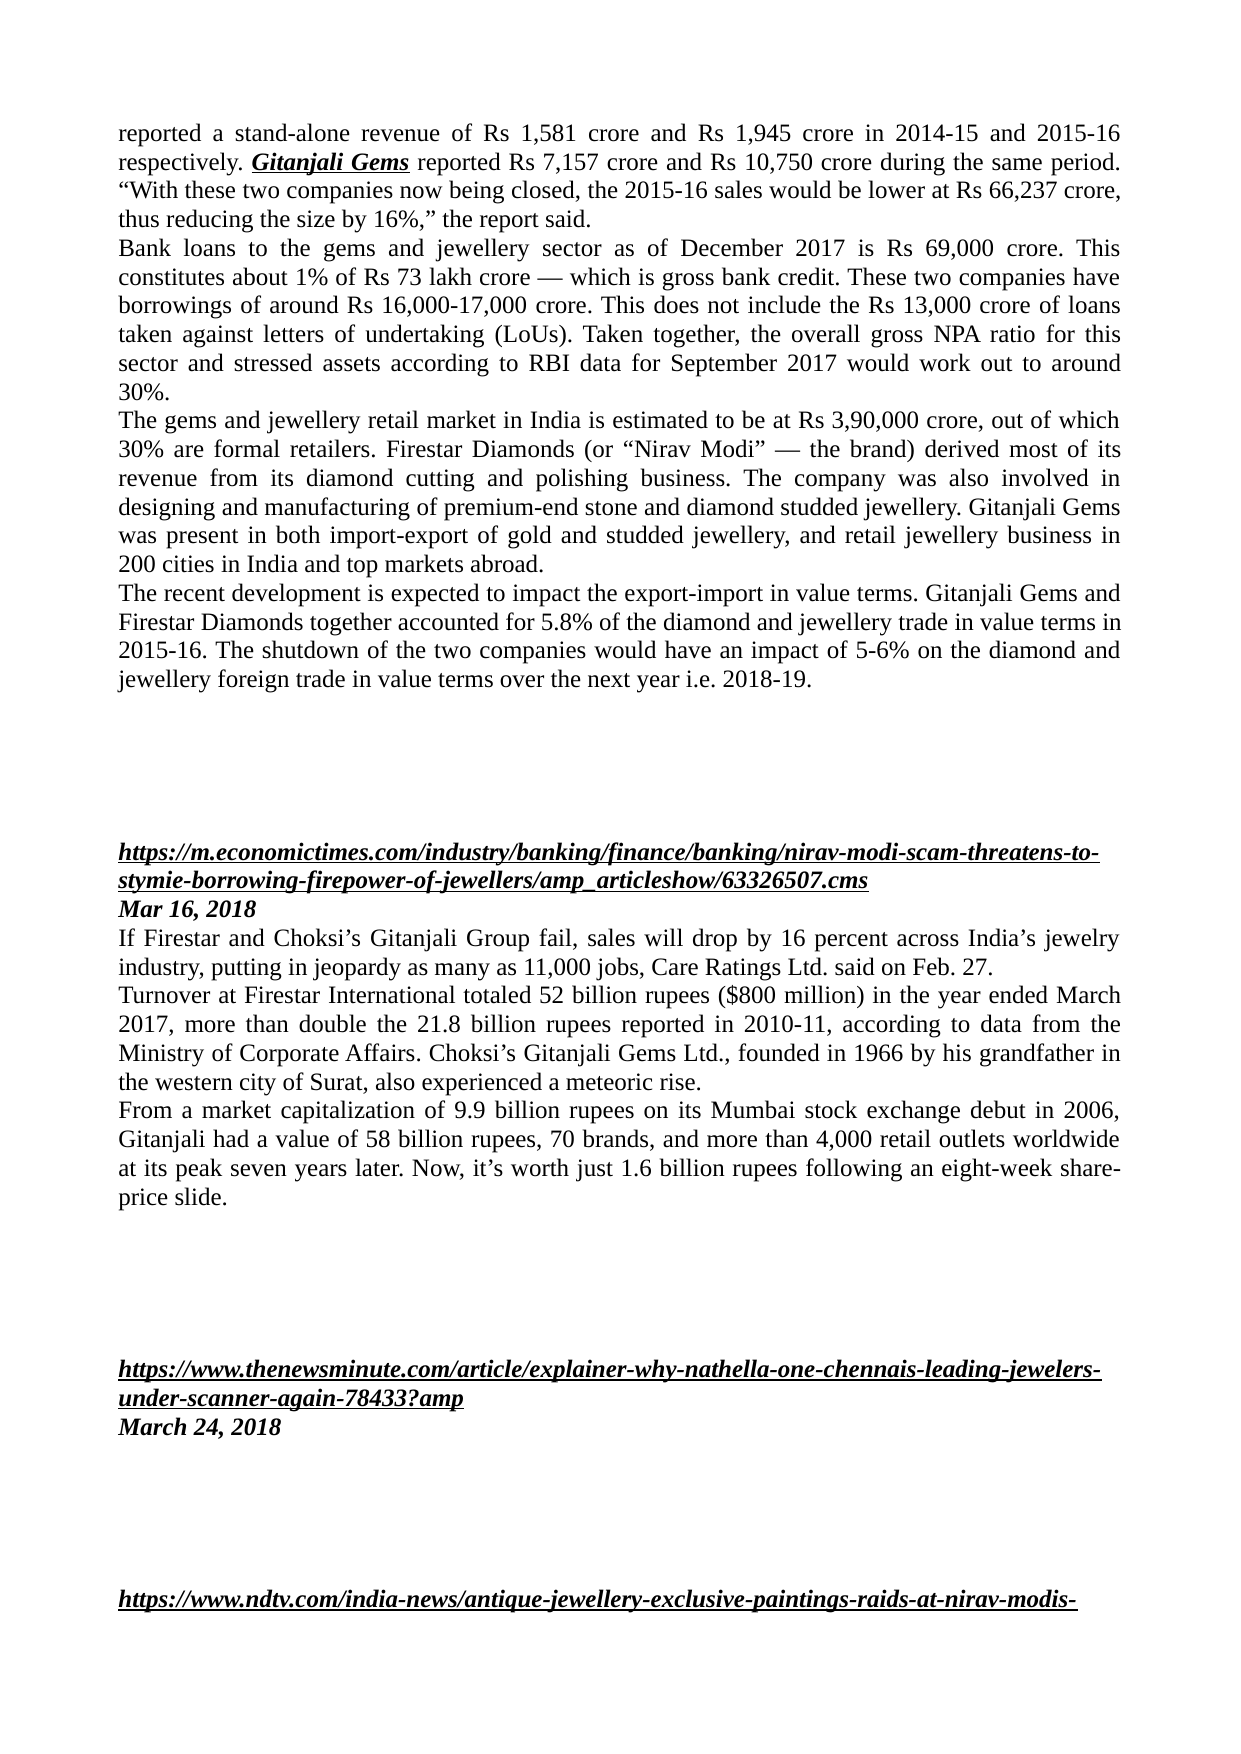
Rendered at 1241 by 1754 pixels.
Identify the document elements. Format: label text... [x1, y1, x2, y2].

text https://m.economictimes.com/industry/banking/finance/banking/nirav-modi-scam-threatens-to-stymie-borrowing-firepower-of-jewellers/amp_articleshow/63326507.cms [118, 837, 1122, 894]
text reported a stand-alone revenue of Rs 1,581 crore and Rs 1,945 crore in 2014-15 and 2015-16 respectively. Gitanjali Gems reported Rs 7,157 crore and Rs 10,750 crore during the same period. “With these two companies now being closed, the 2015-16 sales would be lower at Rs 66,237 crore, thus reducing the size by 16%,” the report said. [118, 118, 1122, 233]
text Mar 16, 2018 [118, 894, 1122, 923]
text From a market capitalization of 9.9 billion rupees on its Mumbai stock exchange debut in 2006, Gitanjali had a value of 58 billion rupees, 70 brands, and more than 4,000 retail outlets worldwide at its peak seven years later. Now, it’s worth just 1.6 billion rupees following an eight-week share-price slide. [118, 1096, 1122, 1211]
text Bank loans to the gems and jewellery sector as of December 2017 is Rs 69,000 crore. This constitutes about 1% of Rs 73 lakh crore — which is gross bank credit. These two companies have borrowings of around Rs 16,000-17,000 crore. This does not include the Rs 13,000 crore of loans taken against letters of undertaking (LoUs). Taken together, the overall gross NPA ratio for this sector and stressed assets according to RBI data for September 2017 would work out to around 30%. [118, 233, 1122, 406]
text https://www.ndtv.com/india-news/antique-jewellery-exclusive-paintings-raids-at-nirav-modis- [118, 1584, 1122, 1613]
text The gems and jewellery retail market in India is estimated to be at Rs 3,90,000 crore, out of which 30% are formal retailers. Firestar Diamonds (or “Nirav Modi” — the brand) derived most of its revenue from its diamond cutting and polishing business. The company was also involved in designing and manufacturing of premium-end stone and diamond studded jewellery. Gitanjali Gems was present in both import-export of gold and studded jewellery, and retail jewellery business in 200 cities in India and top markets abroad. [118, 406, 1122, 578]
text Turnover at Firestar International totaled 52 billion rupees ($800 million) in the year ended March 2017, more than double the 21.8 billion rupees reported in 2010-11, according to data from the Ministry of Corporate Affairs. Choksi’s Gitanjali Gems Ltd., founded in 1966 by his grandfather in the western city of Surat, also experienced a meteoric rise. [118, 981, 1122, 1096]
text The recent development is expected to impact the export-import in value terms. Gitanjali Gems and Firestar Diamonds together accounted for 5.8% of the diamond and jewellery trade in value terms in 2015-16. The shutdown of the two companies would have an impact of 5-6% on the diamond and jewellery foreign trade in value terms over the next year i.e. 2018-19. [118, 578, 1122, 693]
text If Firestar and Choksi’s Gitanjali Group fail, sales will drop by 16 percent across India’s jewelry industry, putting in jeopardy as many as 11,000 jobs, Care Ratings Ltd. said on Feb. 27. [118, 923, 1122, 981]
text https://www.thenewsminute.com/article/explainer-why-nathella-one-chennais-leading-jewelers-under-scanner-again-78433?amp [118, 1354, 1122, 1412]
text March 24, 2018 [118, 1412, 1122, 1441]
